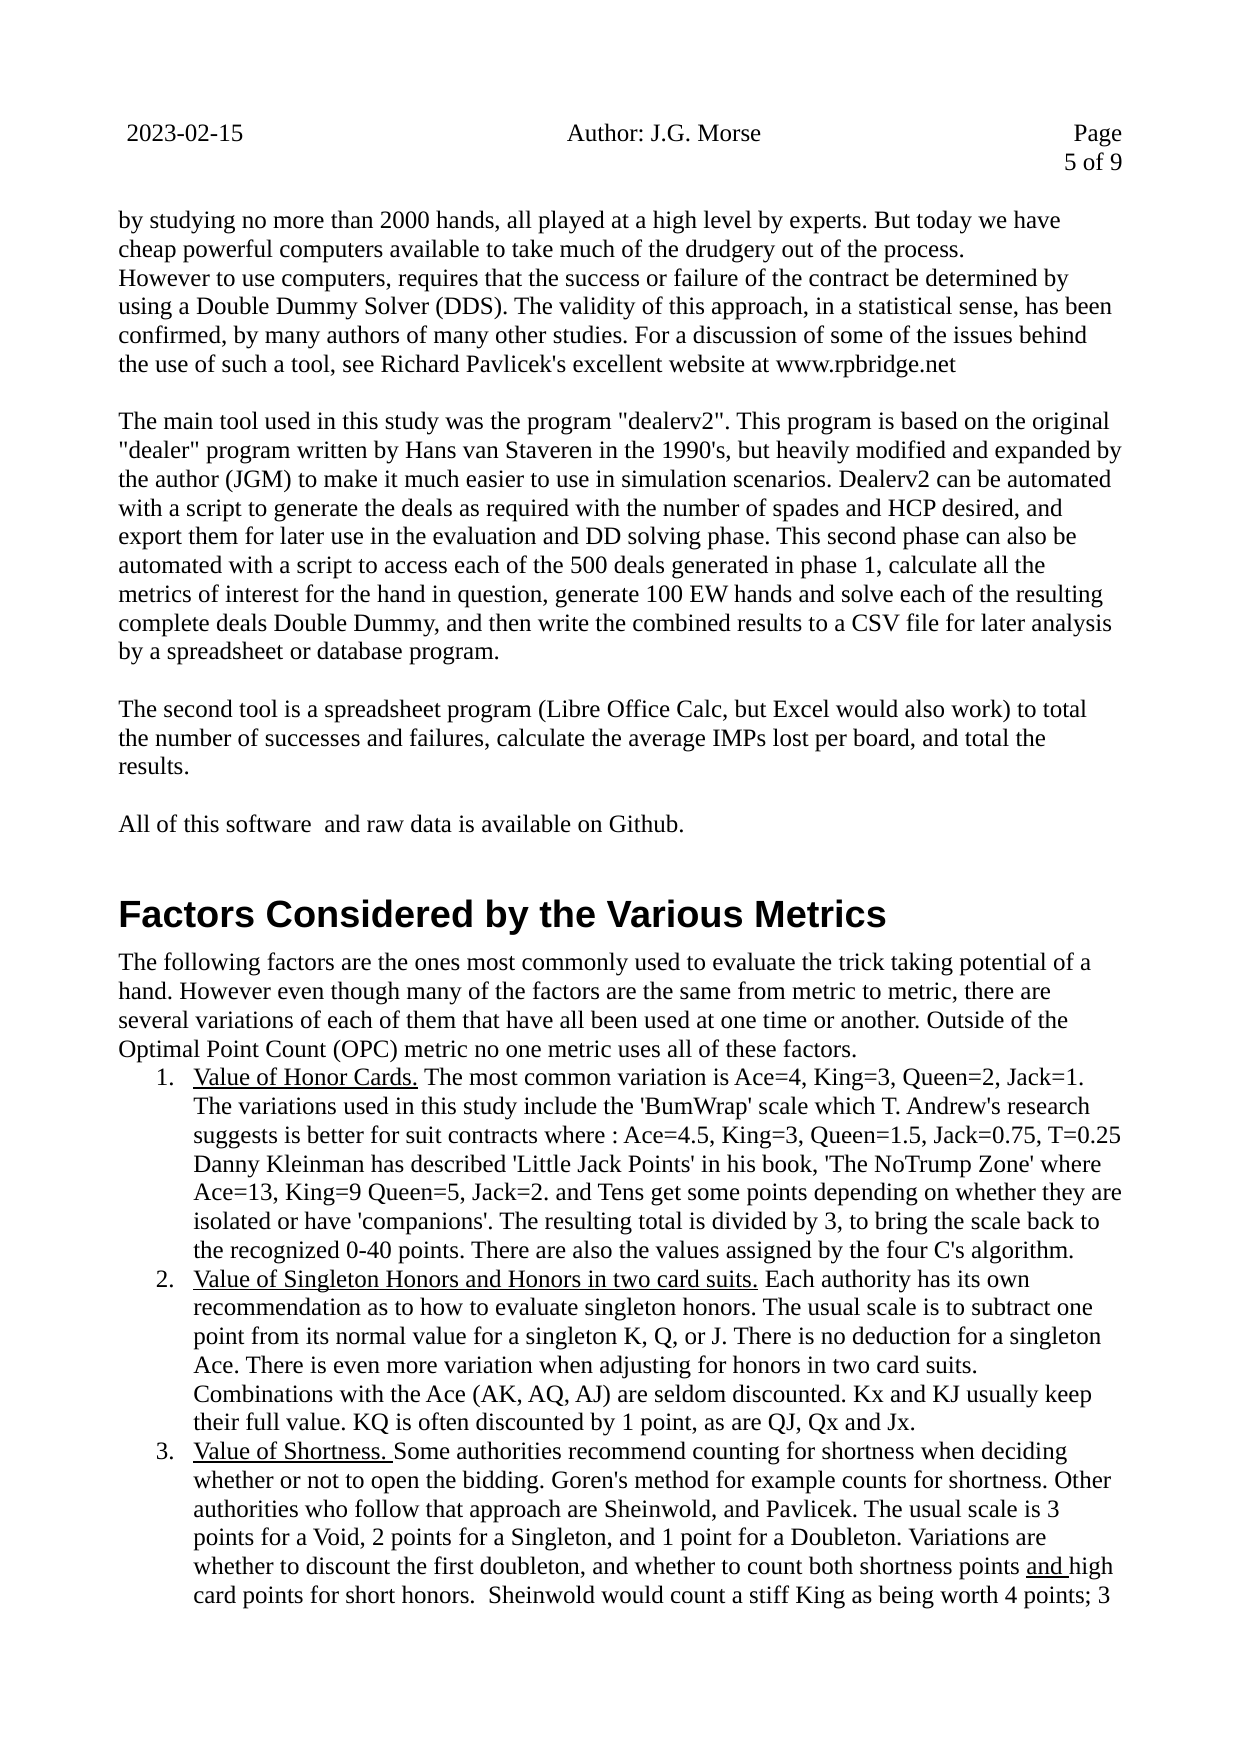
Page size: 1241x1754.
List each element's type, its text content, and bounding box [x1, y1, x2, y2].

list Value of Shortness. Some authorities recommend counting for shortness when deciding whether or not to open the bidding. Goren's method for example counts for shortness. Other authorities who follow that approach are Sheinwold, and Pavlicek. The usual scale is 3 points for a Void, 2 points for a Singleton, and 1 point for a Doubleton. Variations are whether to discount the first doubleton, and whether to count both shortness points and high card points for short honors. Sheinwold would count a stiff King as being worth 4 points; 3 [156, 1436, 1122, 1609]
text However to use computers, requires that the success or failure of the contract be determined by using a Double Dummy Solver (DDS). The validity of this approach, in a statistical sense, has been confirmed, by many authors of many other studies. For a discussion of some of the issues behind the use of such a tool, see Richard Pavlicek's excellent website at www.rpbridge.net [118, 263, 1122, 378]
list Value of Singleton Honors and Honors in two card suits. Each authority has its own recommendation as to how to evaluate singleton honors. The usual scale is to subtract one point from its normal value for a singleton K, Q, or J. There is no deduction for a singleton Ace. There is even more variation when adjusting for honors in two card suits. Combinations with the Ace (AK, AQ, AJ) are seldom discounted. Kx and KJ usually keep their full value. KQ is often discounted by 1 point, as are QJ, Qx and Jx. [156, 1264, 1122, 1436]
subtitle Factors Considered by the Various Metrics [118, 891, 1122, 935]
text The following factors are the ones most commonly used to evaluate the trick taking potential of a hand. However even though many of the factors are the same from metric to metric, there are several variations of each of them that have all been used at one time or another. Outside of the Optimal Point Count (OPC) metric no one metric uses all of these factors. [118, 947, 1122, 1062]
text All of this software and raw data is available on Github. [118, 809, 1122, 838]
text The second tool is a spreadsheet program (Libre Office Calc, but Excel would also work) to total the number of successes and failures, calculate the average IMPs lost per board, and total the results. [118, 694, 1122, 780]
text by studying no more than 2000 hands, all played at a high level by experts. But today we have cheap powerful computers available to take much of the drudgery out of the process. [118, 205, 1122, 263]
text The main tool used in this study was the program "dealerv2". This program is based on the original "dealer" program written by Hans van Staveren in the 1990's, but heavily modified and expanded by the author (JGM) to make it much easier to use in simulation scenarios. Dealerv2 can be automated with a script to generate the deals as required with the number of spades and HCP desired, and export them for later use in the evaluation and DD solving phase. This second phase can also be automated with a script to access each of the 500 deals generated in phase 1, calculate all the metrics of interest for the hand in question, generate 100 EW hands and solve each of the resulting complete deals Double Dummy, and then write the combined results to a CSV file for later analysis by a spreadsheet or database program. [118, 406, 1122, 665]
list Value of Honor Cards. The most common variation is Ace=4, King=3, Queen=2, Jack=1. The variations used in this study include the 'BumWrap' scale which T. Andrew's research suggests is better for suit contracts where : Ace=4.5, King=3, Queen=1.5, Jack=0.75, T=0.25 Danny Kleinman has described 'Little Jack Points' in his book, 'The NoTrump Zone' where Ace=13, King=9 Queen=5, Jack=2. and Tens get some points depending on whether they are isolated or have 'companions'. The resulting total is divided by 3, to bring the scale back to the recognized 0-40 points. There are also the values assigned by the four C's algorithm. [156, 1062, 1122, 1264]
